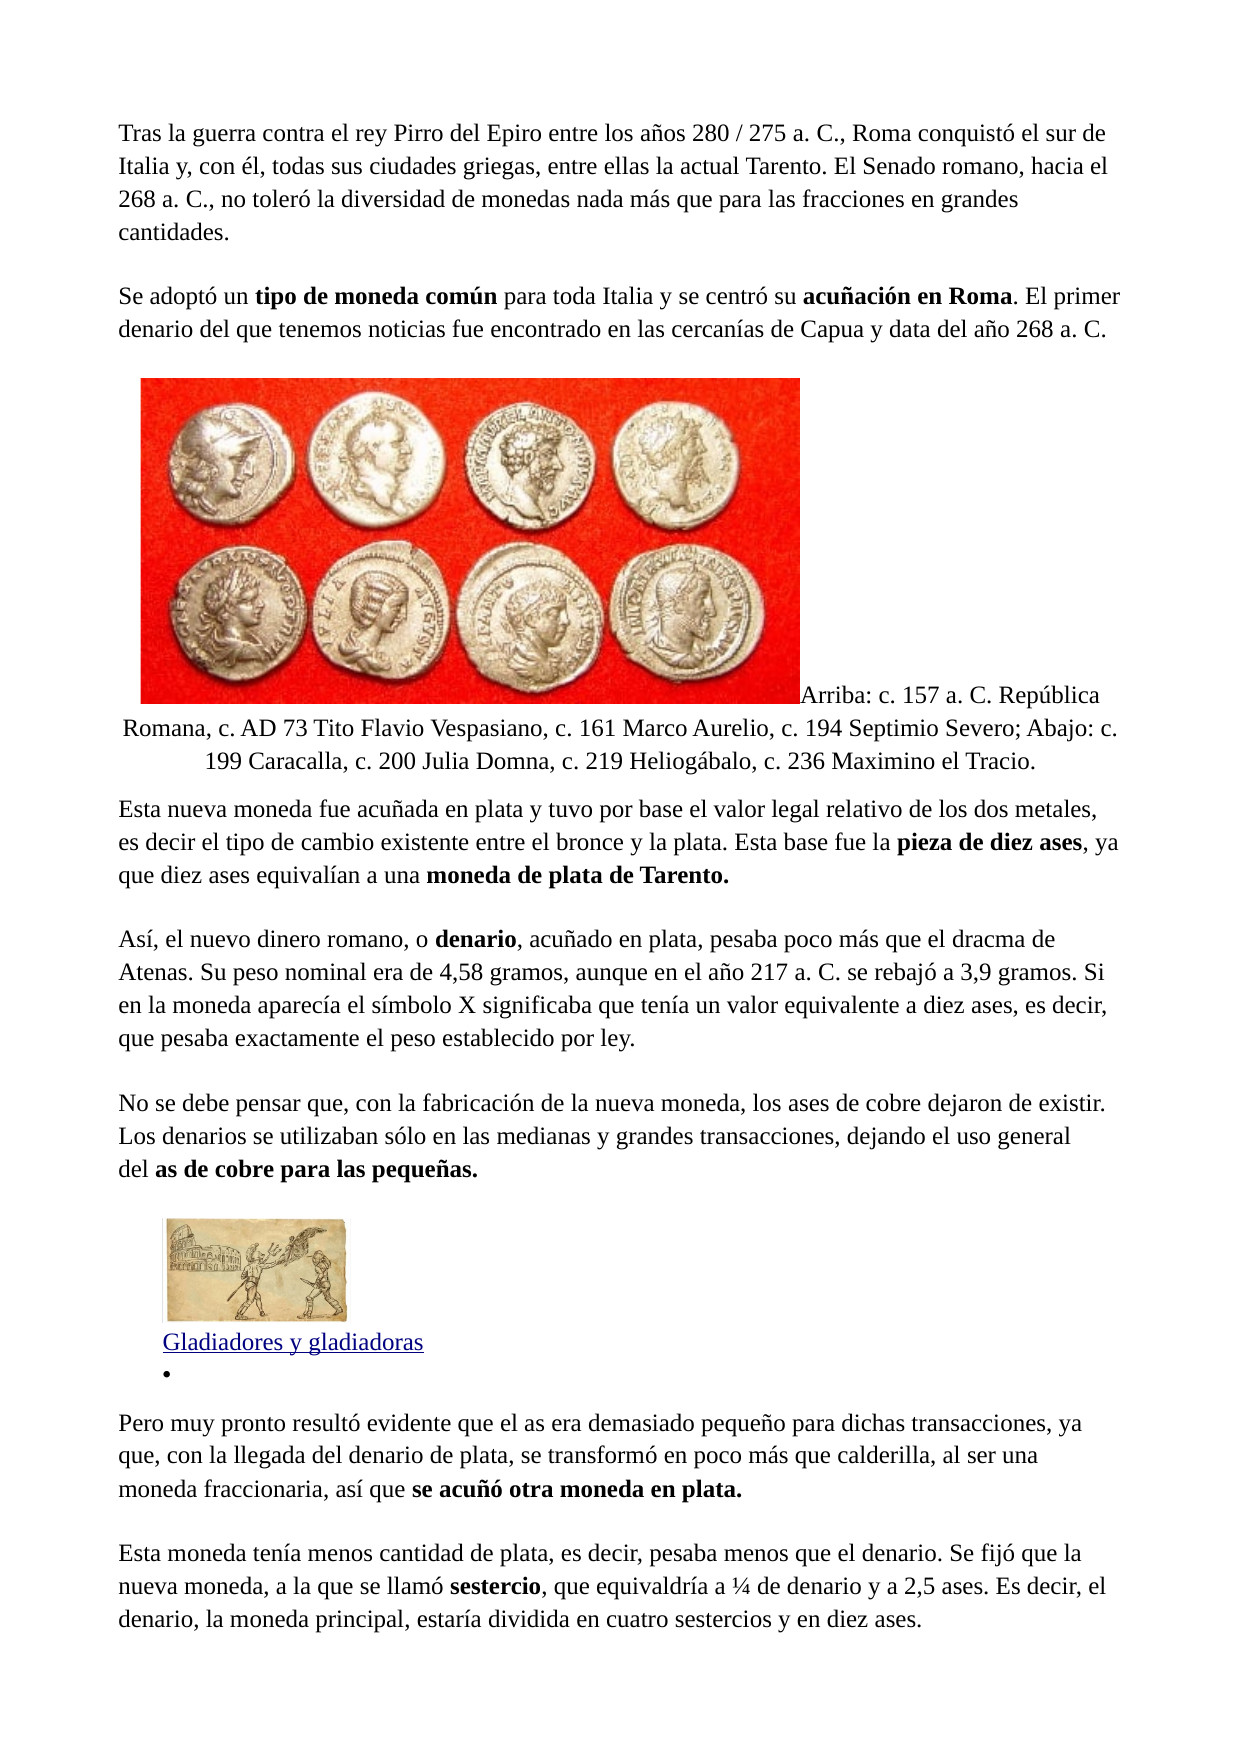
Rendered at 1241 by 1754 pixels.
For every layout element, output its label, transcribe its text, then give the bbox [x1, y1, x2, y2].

picture [162, 1218, 350, 1323]
text No se debe pensar que, con la fabricación de la nueva moneda, los ases de cobre dejaron de existir. Los denarios se utilizaban sólo en las medianas y grandes transacciones, dejando el uso general del as de cobre para las pequeñas. [118, 1088, 1122, 1182]
text Esta moneda tenía menos cantidad de plata, es decir, pesaba menos que el denario. Se fijó que la nueva moneda, a la que se llamó sestercio, que equivaldría a ¼ de denario y a 2,5 ases. Es decir, el denario, la moneda principal, estaría dividida en cuatro sestercios y en diez ases. [118, 1538, 1122, 1633]
text Arriba: c. 157 a. C. República Romana, c. AD 73 Tito Flavio Vespasiano, c. 161 Marco Aurelio, c. 194 Septimio Severo; Abajo: c. 199 Caracalla, c. 200 Julia Domna, c. 219 Heliogábalo, c. 236 Maximino el Tracio. [118, 379, 1122, 775]
text Se adoptó un tipo de moneda común para toda Italia y se centró su acuñación en Roma. El primer denario del que tenemos noticias fue encontrado en las cercanías de Capua y data del año 268 a. C. [118, 281, 1122, 343]
picture [140, 378, 800, 704]
text Pero muy pronto resultó evidente que el as era demasiado pequeño para dichas transacciones, ya que, con la llegada del denario de plata, se transformó en poco más que calderilla, al ser una moneda fraccionaria, así que se acuñó otra moneda en plata. [118, 1408, 1122, 1502]
list Gladiadores y gladiadoras [162, 1327, 1198, 1356]
text Tras la guerra contra el rey Pirro del Epiro entre los años 280 / 275 a. C., Roma conquistó el sur de Italia y, con él, todas sus ciudades griegas, entre ellas la actual Tarento. El Senado romano, hacia el 268 a. C., no toleró la diversidad de monedas nada más que para las fracciones en grandes cantidades. [118, 118, 1122, 246]
text Esta nueva moneda fue acuñada en plata y tuvo por base el valor legal relativo de los dos metales, es decir el tipo de cambio existente entre el bronce y la plata. Esta base fue la pieza de diez ases, ya que diez ases equivalían a una moneda de plata de Tarento. [118, 794, 1122, 889]
text Así, el nuevo dinero romano, o denario, acuñado en plata, pesaba poco más que el dracma de Atenas. Su peso nominal era de 4,58 gramos, aunque en el año 217 a. C. se rebajó a 3,9 gramos. Si en la moneda aparecía el símbolo X significaba que tenía un valor equivalente a diez ases, es decir, que pesaba exactamente el peso establecido por ley. [118, 924, 1122, 1052]
